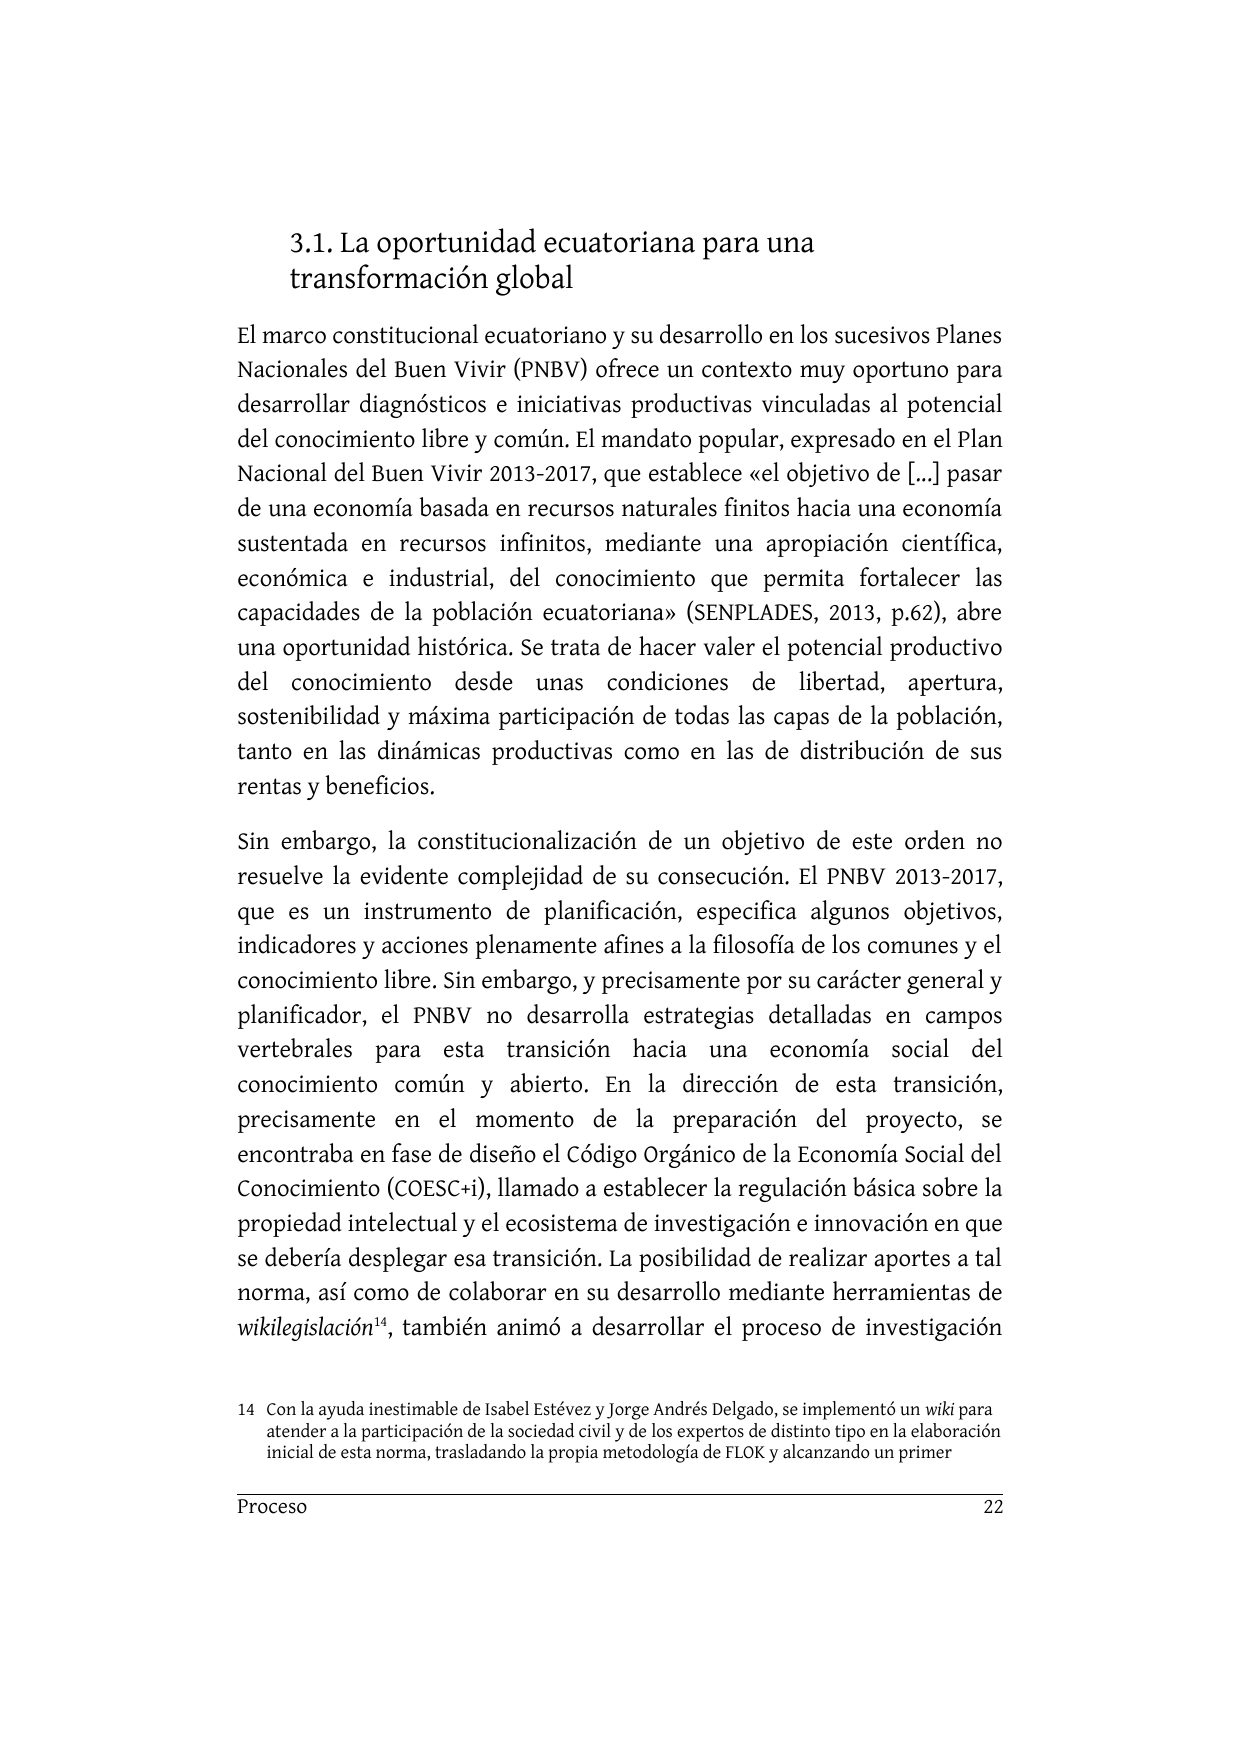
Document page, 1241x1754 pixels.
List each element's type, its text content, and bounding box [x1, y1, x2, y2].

text Sin embargo, la constitucionalización de un objetivo de este orden no resuelve la evidente complejidad de su consecución. El PNBV 2013-2017, que es un instrumento de planificación, especifica algunos objetivos, indicadores y acciones plenamente afines a la filosofía de los comunes y el conocimiento libre. Sin embargo, y precisamente por su carácter general y planificador, el PNBV no desarrolla estrategias detalladas en campos vertebrales para esta transición hacia una economía social del conocimiento común y abierto. En la dirección de esta transición, precisamente en el momento de la preparación del proyecto, se encontraba en fase de diseño el Código Orgánico de la Economía Social del Conocimiento (COESC+i), llamado a establecer la regulación básica sobre la propiedad intelectual y el ecosistema de investigación e innovación en que se debería desplegar esa transición. La posibilidad de realizar aportes a tal norma, así como de colaborar en su desarrollo mediante herramientas de wikilegislación, también animó a desarrollar el proceso de investigación [237, 828, 1003, 1342]
text Con la ayuda inestimable de Isabel Estévez y Jorge Andrés Delgado, se implementó un wiki para atender a la participación de la sociedad civil y de los expertos de distinto tipo en la elaboración inicial de esta norma, trasladando la propia metodología de FLOK y alcanzando un primer [237, 1399, 1003, 1464]
subtitle 3.1. La oportunidad ecuatoriana para una transformación global [237, 225, 1003, 297]
text El marco constitucional ecuatoriano y su desarrollo en los sucesivos Planes Nacionales del Buen Vivir (PNBV) ofrece un contexto muy oportuno para desarrollar diagnósticos e iniciativas productivas vinculadas al potencial del conocimiento libre y común. El mandato popular, expresado en el Plan Nacional del Buen Vivir 2013-2017, que establece «el objetivo de [...] pasar de una economía basada en recursos naturales finitos hacia una economía sustentada en recursos infinitos, mediante una apropiación científica, económica e industrial, del conocimiento que permita fortalecer las capacidades de la población ecuatoriana» (SENPLADES, 2013, p.62), abre una oportunidad histórica. Se trata de hacer valer el potencial productivo del conocimiento desde unas condiciones de libertad, apertura, sostenibilidad y máxima participación de todas las capas de la población, tanto en las dinámicas productivas como en las de distribución de sus rentas y beneficios. [237, 321, 1003, 801]
